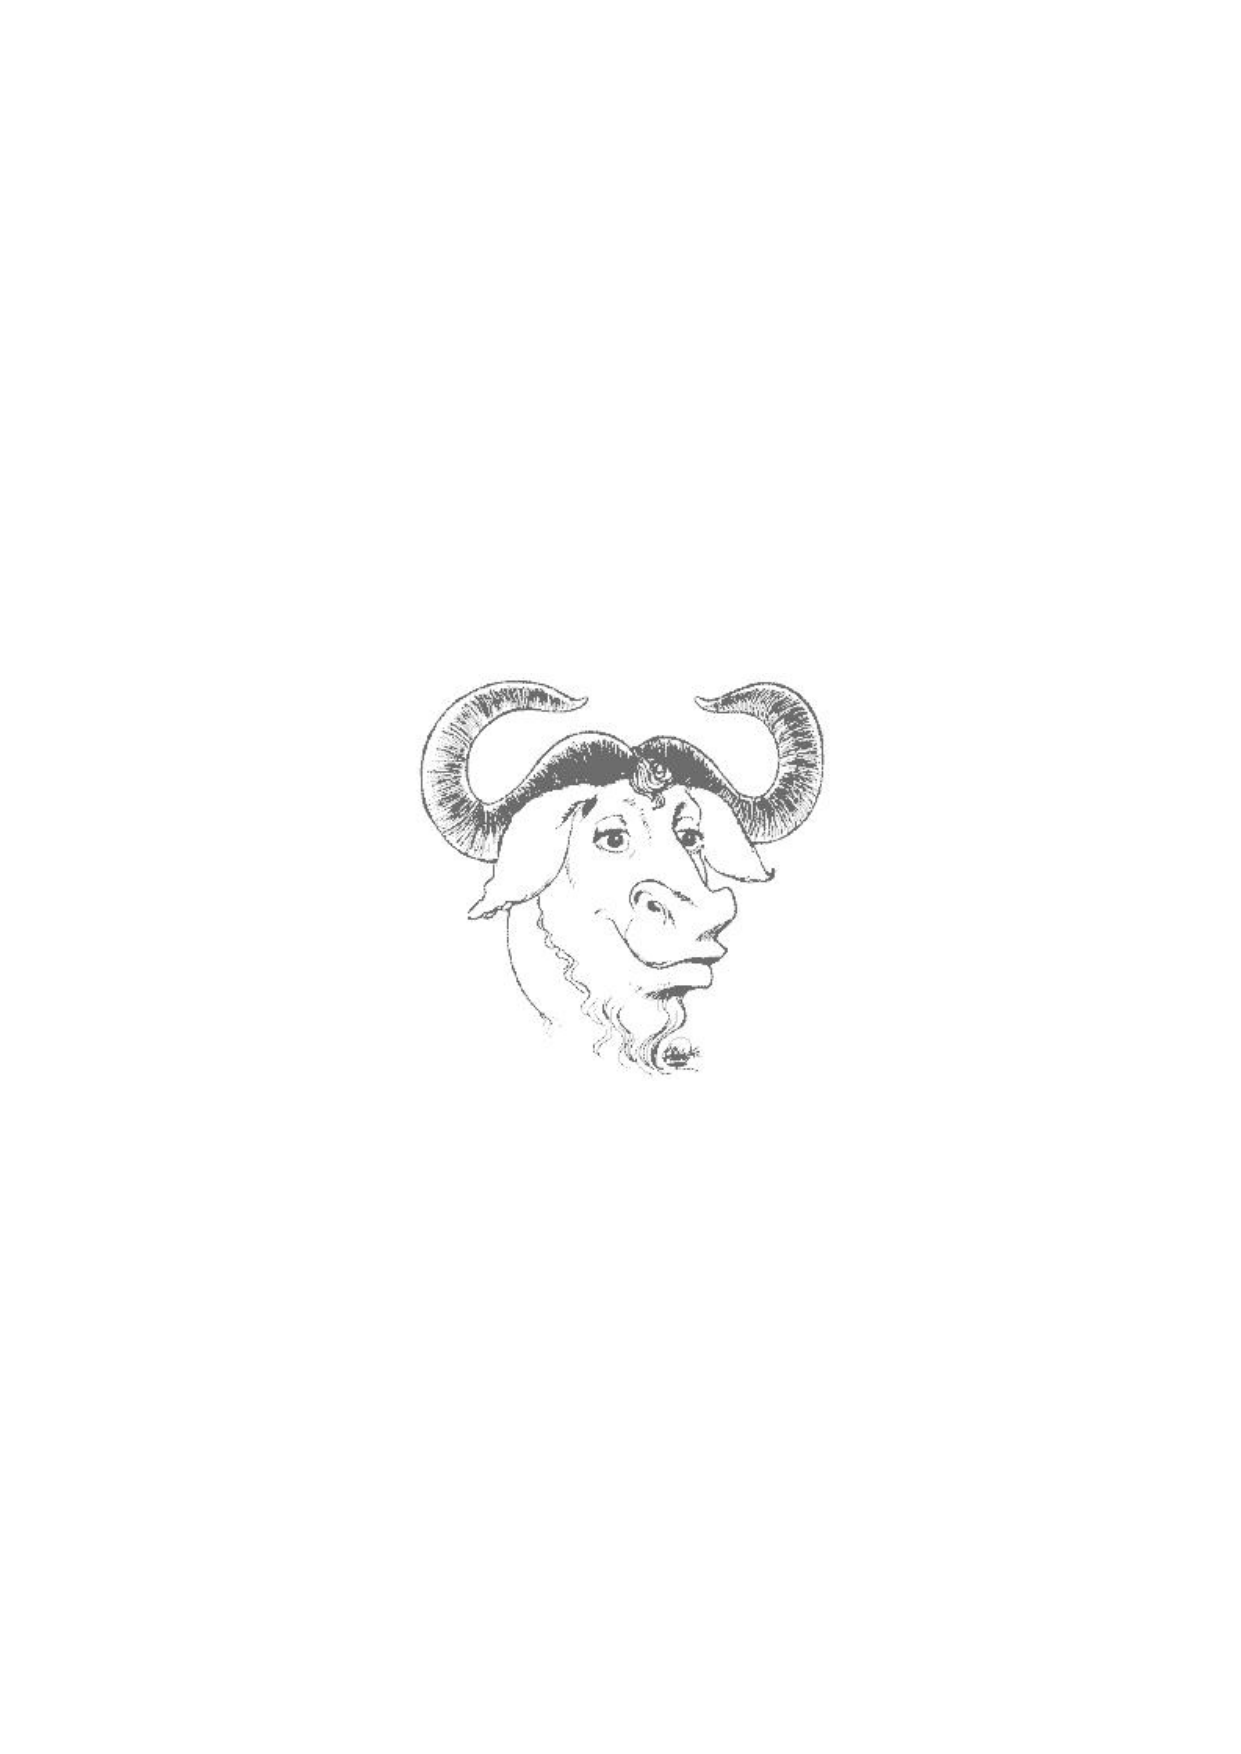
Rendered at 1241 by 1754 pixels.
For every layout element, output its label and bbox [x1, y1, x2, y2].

picture [404, 673, 836, 1081]
